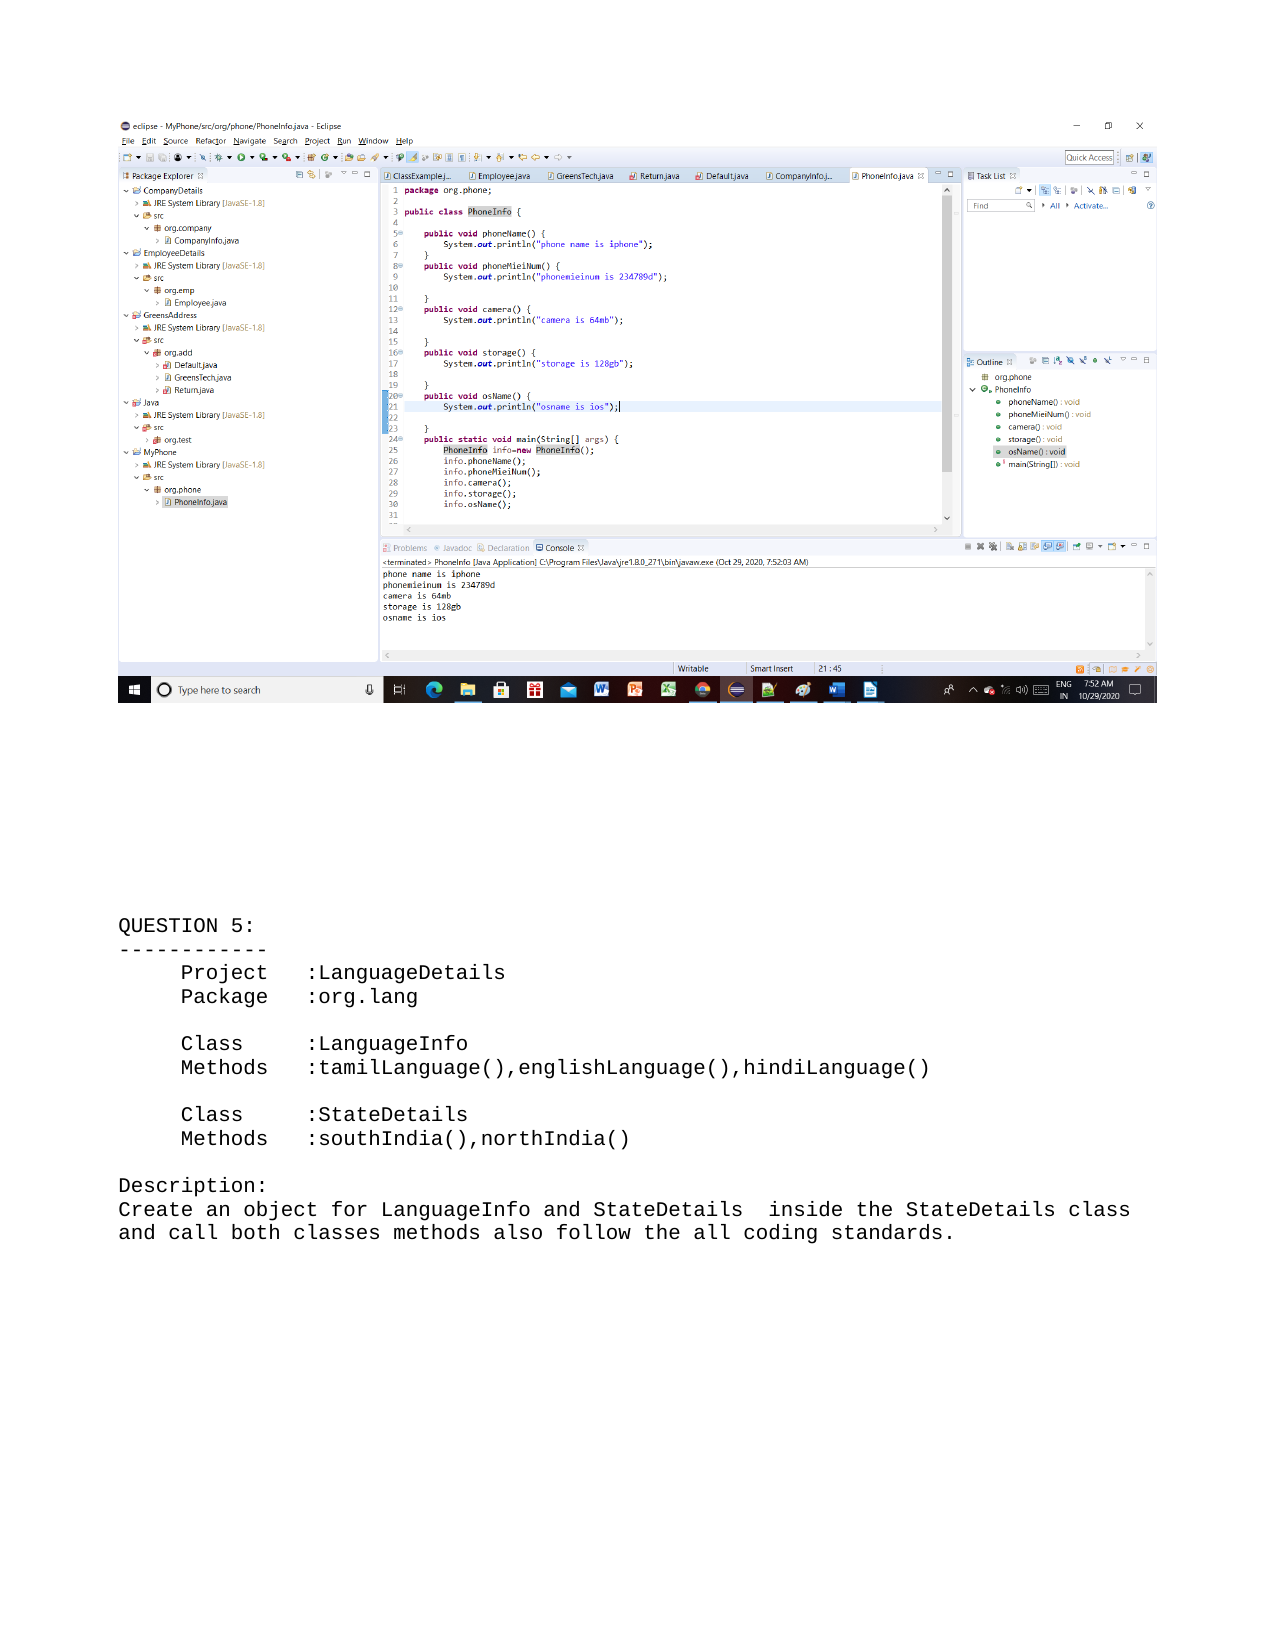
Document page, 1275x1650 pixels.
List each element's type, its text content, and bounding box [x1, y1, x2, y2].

text Package :org.lang [118, 986, 1157, 1009]
text Create an object for LanguageInfo and StateDetails inside the StateDetails class and call both classes methods also follow the all coding standards. [118, 1199, 1157, 1246]
text Description: [118, 1175, 1157, 1199]
picture [118, 118, 1157, 703]
text Project :LanguageDetails [118, 962, 1157, 986]
text QUESTION 5: [118, 915, 1157, 938]
text Methods :southIndia(),northIndia() [118, 1128, 1157, 1151]
text Class :LanguageInfo [118, 1033, 1157, 1057]
text Methods :tamilLanguage(),englishLanguage(),hindiLanguage() [118, 1057, 1157, 1080]
text Class :StateDetails [118, 1104, 1157, 1128]
text ------------ [118, 938, 1157, 962]
